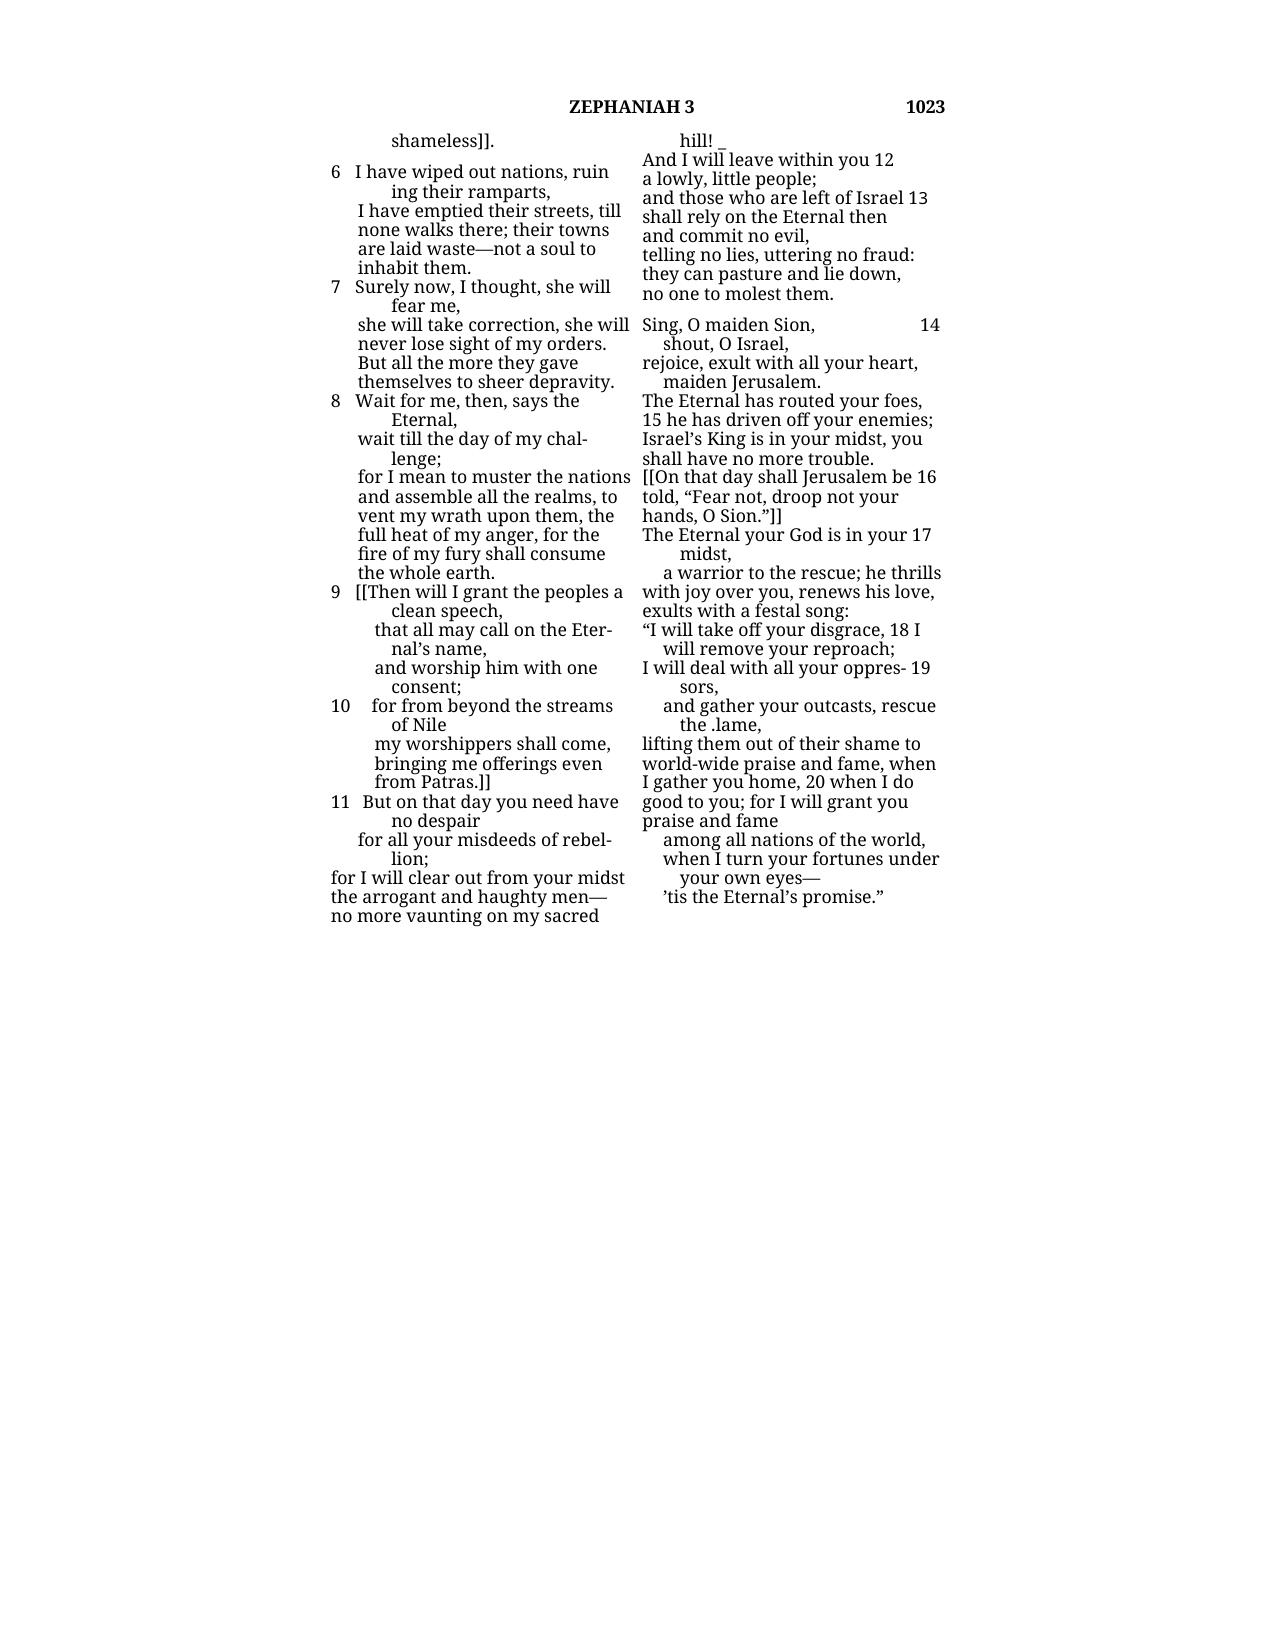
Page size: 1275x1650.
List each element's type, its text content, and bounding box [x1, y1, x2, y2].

text clean speech, [391, 602, 631, 621]
list I have wiped out nations, ruin­ [331, 164, 631, 183]
list But on that day you need have [331, 793, 631, 812]
text for all your misdeeds of rebel­lion; [358, 831, 631, 869]
text fear me, [391, 297, 631, 316]
text among all nations of the world, [663, 831, 943, 850]
text for I mean to muster the na­tions [358, 469, 631, 488]
text lifting them out of their shame to world-wide praise and fame, when I gather you home, 20 when I do good to you; for I will grant you praise and fame [642, 736, 943, 831]
text when I turn your fortunes un­der your own eyes— [663, 850, 943, 888]
text telling no lies, uttering no fraud: [642, 247, 943, 266]
text the arrogant and haughty men— no more vaunting on my sacred [331, 888, 631, 926]
text The Eternal has routed your foes, 15 he has driven off your ene­mies; [642, 392, 943, 431]
text hill! _ [679, 132, 943, 151]
list Surely now, I thought, she will [331, 278, 631, 297]
text Israel’s King is in your midst, you shall have no more trouble. [642, 431, 943, 469]
text a lowly, little people; [642, 170, 943, 189]
text ’tis the Eternal’s promise.” [663, 888, 943, 907]
text ing their ramparts, [391, 183, 631, 202]
list Wait for me, then, says the [331, 392, 631, 412]
list for from beyond the streams [331, 697, 631, 717]
text that all may call on the Eter­nal’s name, [374, 621, 631, 659]
text Eternal, [391, 412, 631, 431]
text and worship him with one consent; [374, 659, 631, 697]
list [[Then will I grant the peoples a [331, 583, 631, 602]
text no despair [391, 812, 631, 831]
text they can pasture and lie down, [642, 266, 943, 285]
text I will deal with all your oppres- 19 sors, [642, 659, 943, 697]
text “I will take off your disgrace, 18 I will remove your reproach; [642, 621, 943, 659]
text a warrior to the rescue; he thrills with joy over you, re­news his love, exults with a festal song: [642, 564, 943, 621]
text and commit no evil, [642, 227, 943, 247]
text shout, O Israel, [663, 335, 943, 354]
text Sing, O maiden Sion, 14 [642, 316, 943, 335]
text And I will leave within you 12 [642, 151, 943, 170]
text shameless]]. [358, 132, 631, 151]
text no one to molest them. [642, 285, 943, 304]
text and assemble all the realms, to vent my wrath upon them, the full heat of my anger, for the fire of my fury shall con­sume the whole earth. [358, 488, 631, 583]
text and those who are left of Israel 13 [642, 189, 943, 208]
text my worshippers shall come, bringing me offerings even from Patras.]] [374, 736, 631, 793]
text rejoice, exult with all your heart, maiden Jerusalem. [642, 354, 943, 392]
text wait till the day of my chal­lenge; [358, 431, 631, 469]
text I have emptied their streets, till none walks there; their towns are laid waste—not a soul to inhabit them. [358, 202, 631, 278]
text for I will clear out from your midst [331, 869, 631, 888]
text and gather your outcasts, rescue the .lame, [663, 697, 943, 736]
text [[On that day shall Jerusalem be 16 told, “Fear not, droop not your hands, O Sion.”]] [642, 469, 943, 526]
text of Nile [391, 717, 631, 736]
text shall rely on the Eternal then [642, 208, 943, 227]
text But all the more they gave themselves to sheer depravity. [358, 354, 631, 392]
text she will take correction, she will never lose sight of my orders. [358, 316, 631, 354]
text The Eternal your God is in your 17 midst, [642, 526, 943, 564]
